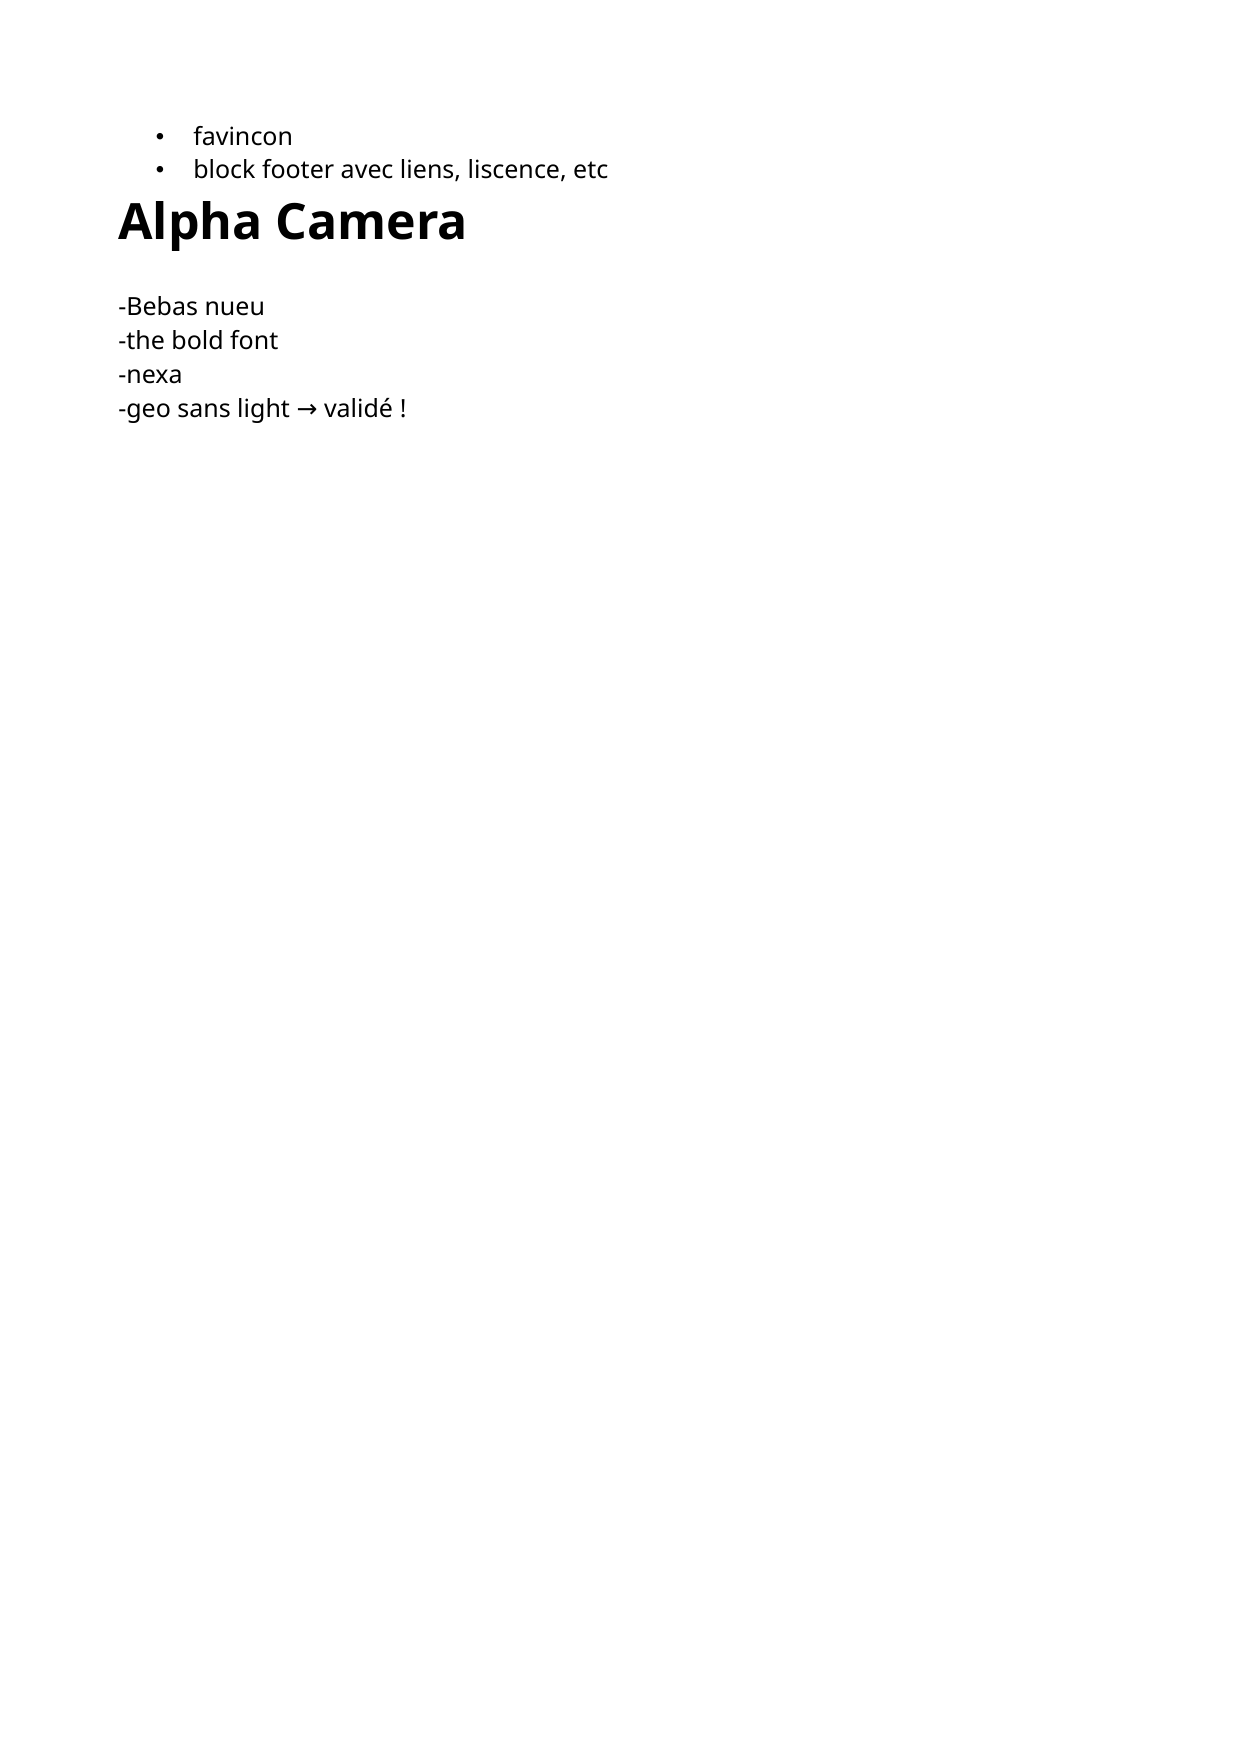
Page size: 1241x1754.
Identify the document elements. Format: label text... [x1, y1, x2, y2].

text Alpha Camera [118, 186, 1122, 254]
list favincon [156, 118, 1122, 152]
text -the bold font [118, 322, 1122, 357]
text -Bebas nueu [118, 288, 1122, 322]
list block footer avec liens, liscence, etc [156, 152, 1122, 186]
text -nexa [118, 357, 1122, 391]
text -geo sans light → validé ! [118, 391, 1122, 425]
